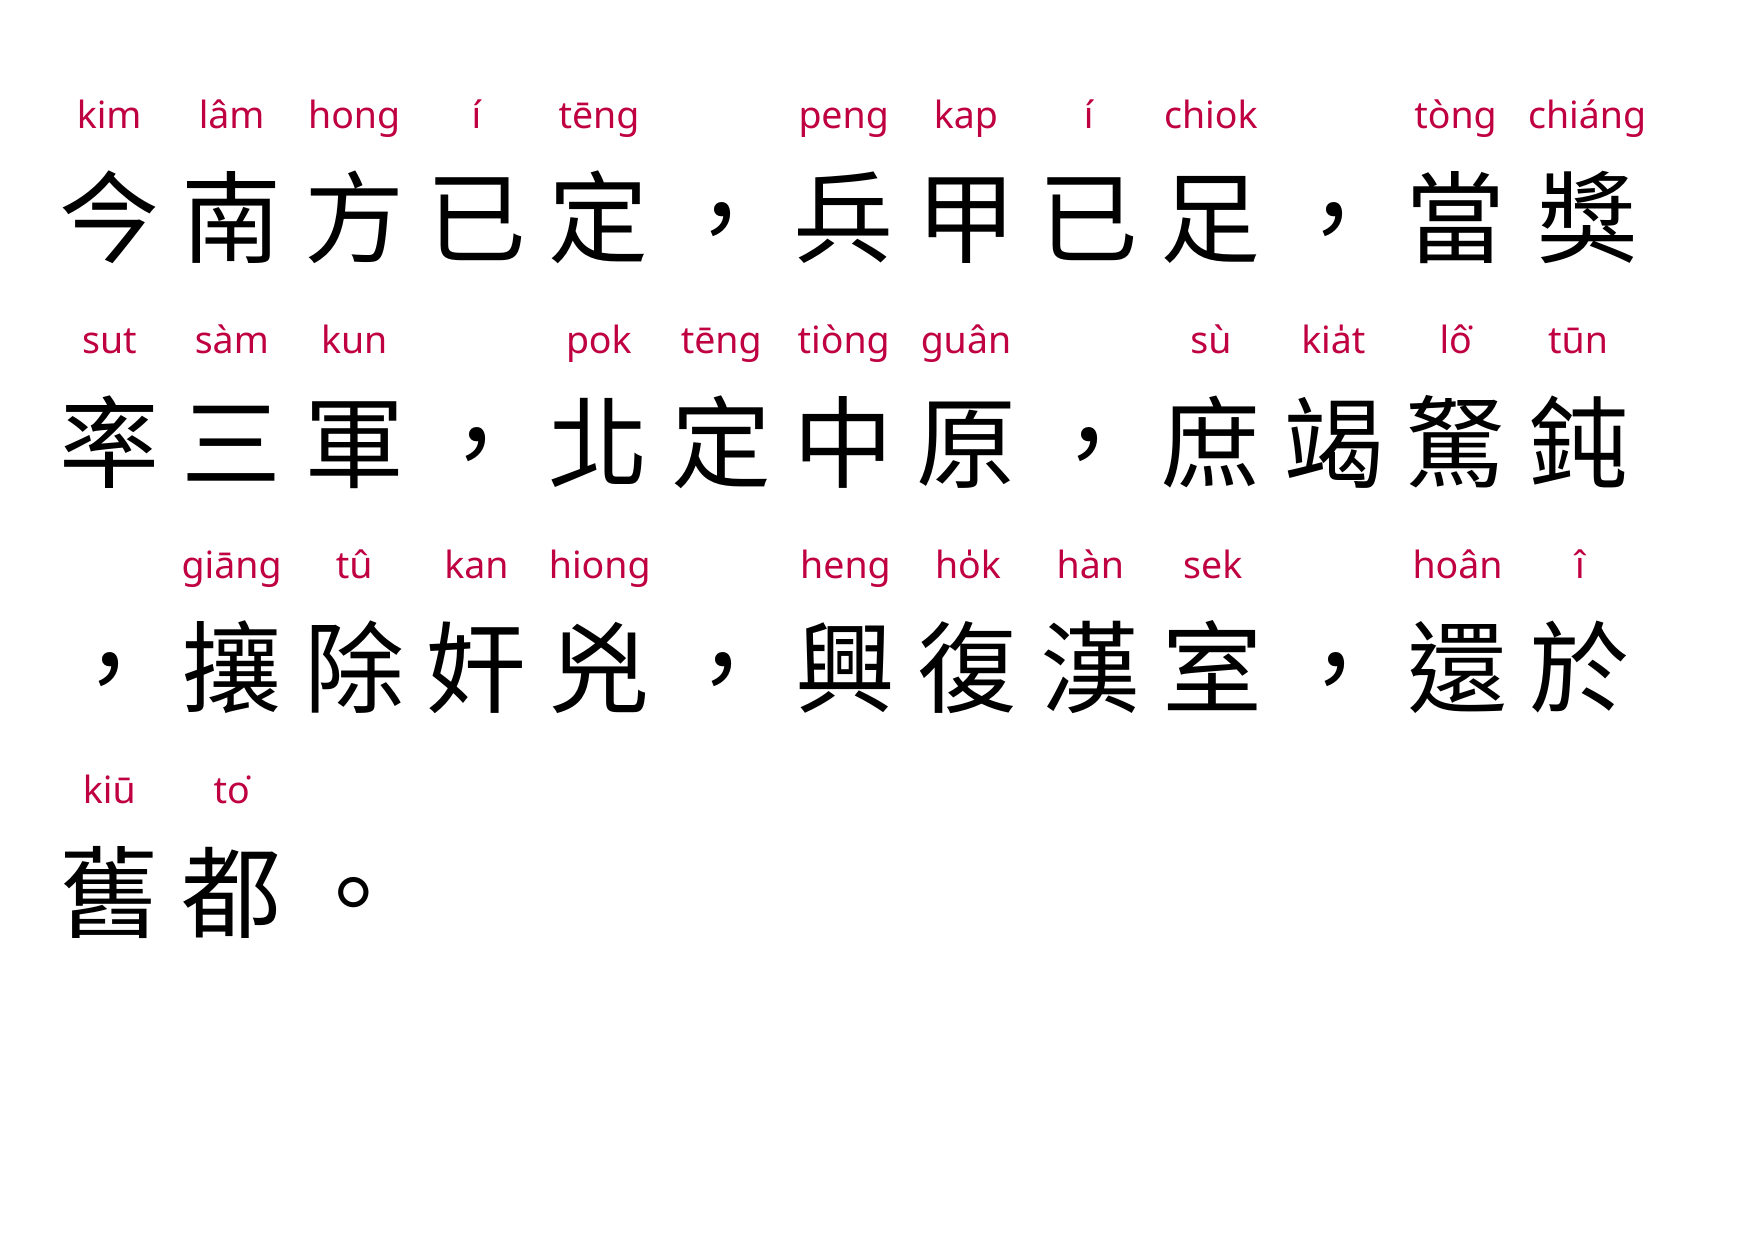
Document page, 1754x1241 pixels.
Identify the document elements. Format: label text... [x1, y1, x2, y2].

text 今kim 南lâm 方hong 已í 定tēng ， 兵peng 甲kap 已í 足chiok ， 當tòng 獎chiáng 率sut 三sàm 軍kun ， 北pok 定tēng 中tiòng 原guân ， 庶sù 竭kia̍t 駑lô͘ 鈍tūn ， 攘giāng 除tû 奸kan 兇hiong ， 興heng 復ho̍k 漢hàn 室sek ， 還hoân 於î 舊kiū 都to͘ 。 [59, 88, 1695, 959]
